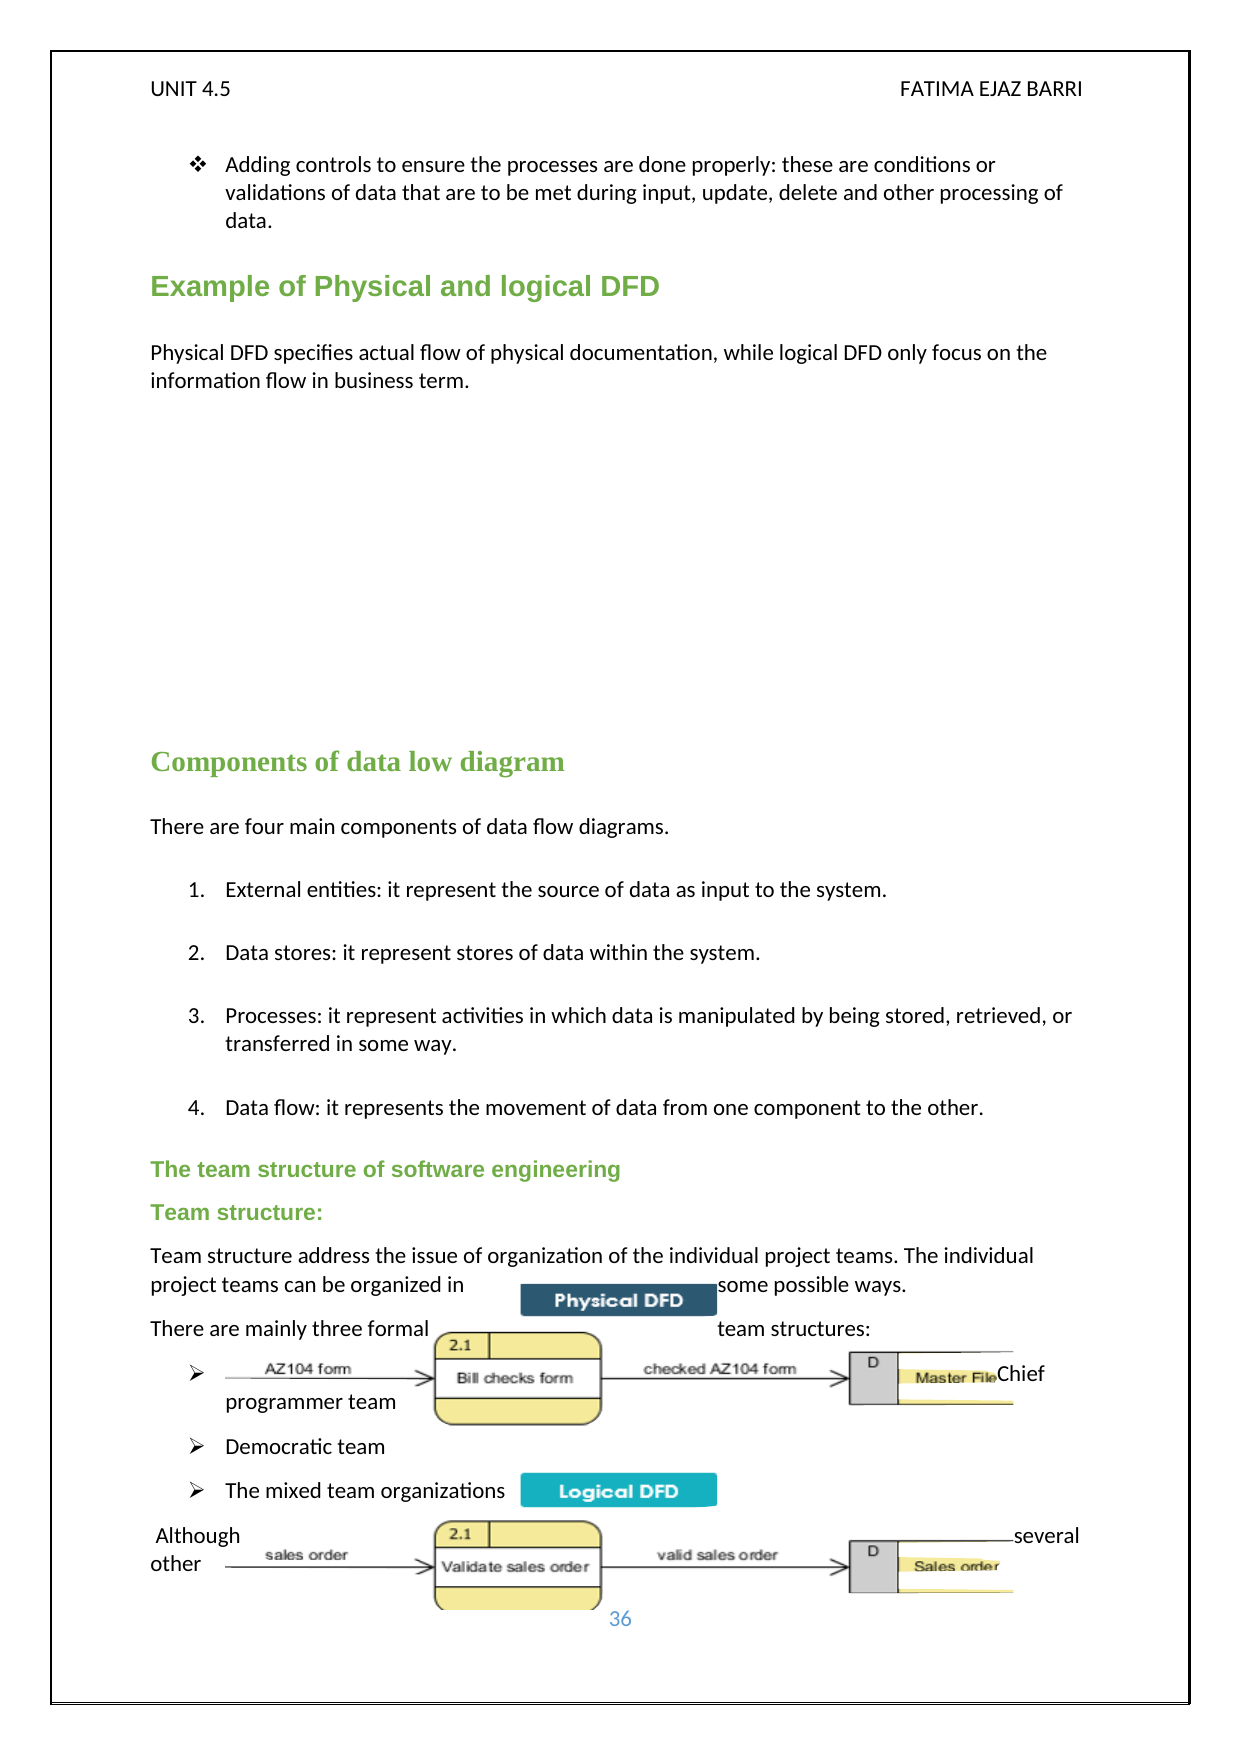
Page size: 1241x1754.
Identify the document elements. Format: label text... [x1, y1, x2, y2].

text Components of data low diagram [150, 744, 1090, 777]
list Processes: it represent activities in which data is manipulated by being stored, retrieved, or transferred in some way. [188, 1002, 1090, 1058]
text Although several other variations to these structures are possible. Problems of different complexities and sizes often require different team structures for chief solution. [596, 1521, 1090, 1577]
list Democratic team [188, 1432, 502, 1460]
text Team structure: [150, 1199, 1090, 1225]
list Data flow: it represents the movement of data from one component to the other. [188, 1093, 1090, 1121]
text There are mainly three formal [150, 1314, 519, 1342]
text team structures: [592, 1314, 1090, 1342]
list [612, 1432, 1090, 1460]
list Adding controls to ensure the processes are done properly: these are conditions or validations of data that are to be met during input, update, delete and other processing of data. [188, 150, 1090, 234]
text Team structure address the issue of organization of the individual project teams. The individual project teams can be organized in some possible ways. [150, 1242, 1090, 1298]
text The team structure of software engineering [150, 1156, 1090, 1182]
text There are four main components of data flow diagrams. [150, 812, 1090, 841]
list Chief programmer team [188, 1359, 433, 1415]
list The mixed team organizations [188, 1476, 519, 1504]
text Although several other variations to these structures are possible. Problems of different complexities and sizes often require different team structures for chief solution. [150, 1521, 437, 1577]
list Data stores: it represent stores of data within the system. [188, 938, 1090, 967]
text Physical DFD specifies actual flow of physical documentation, while logical DFD only focus on the information flow in business term. [150, 338, 1090, 394]
list Chief programmer team [602, 1359, 1090, 1415]
list [718, 1476, 1090, 1504]
list External entities: it represent the source of data as input to the system. [188, 876, 1090, 903]
text Example of Physical and logical DFD [150, 269, 1090, 303]
